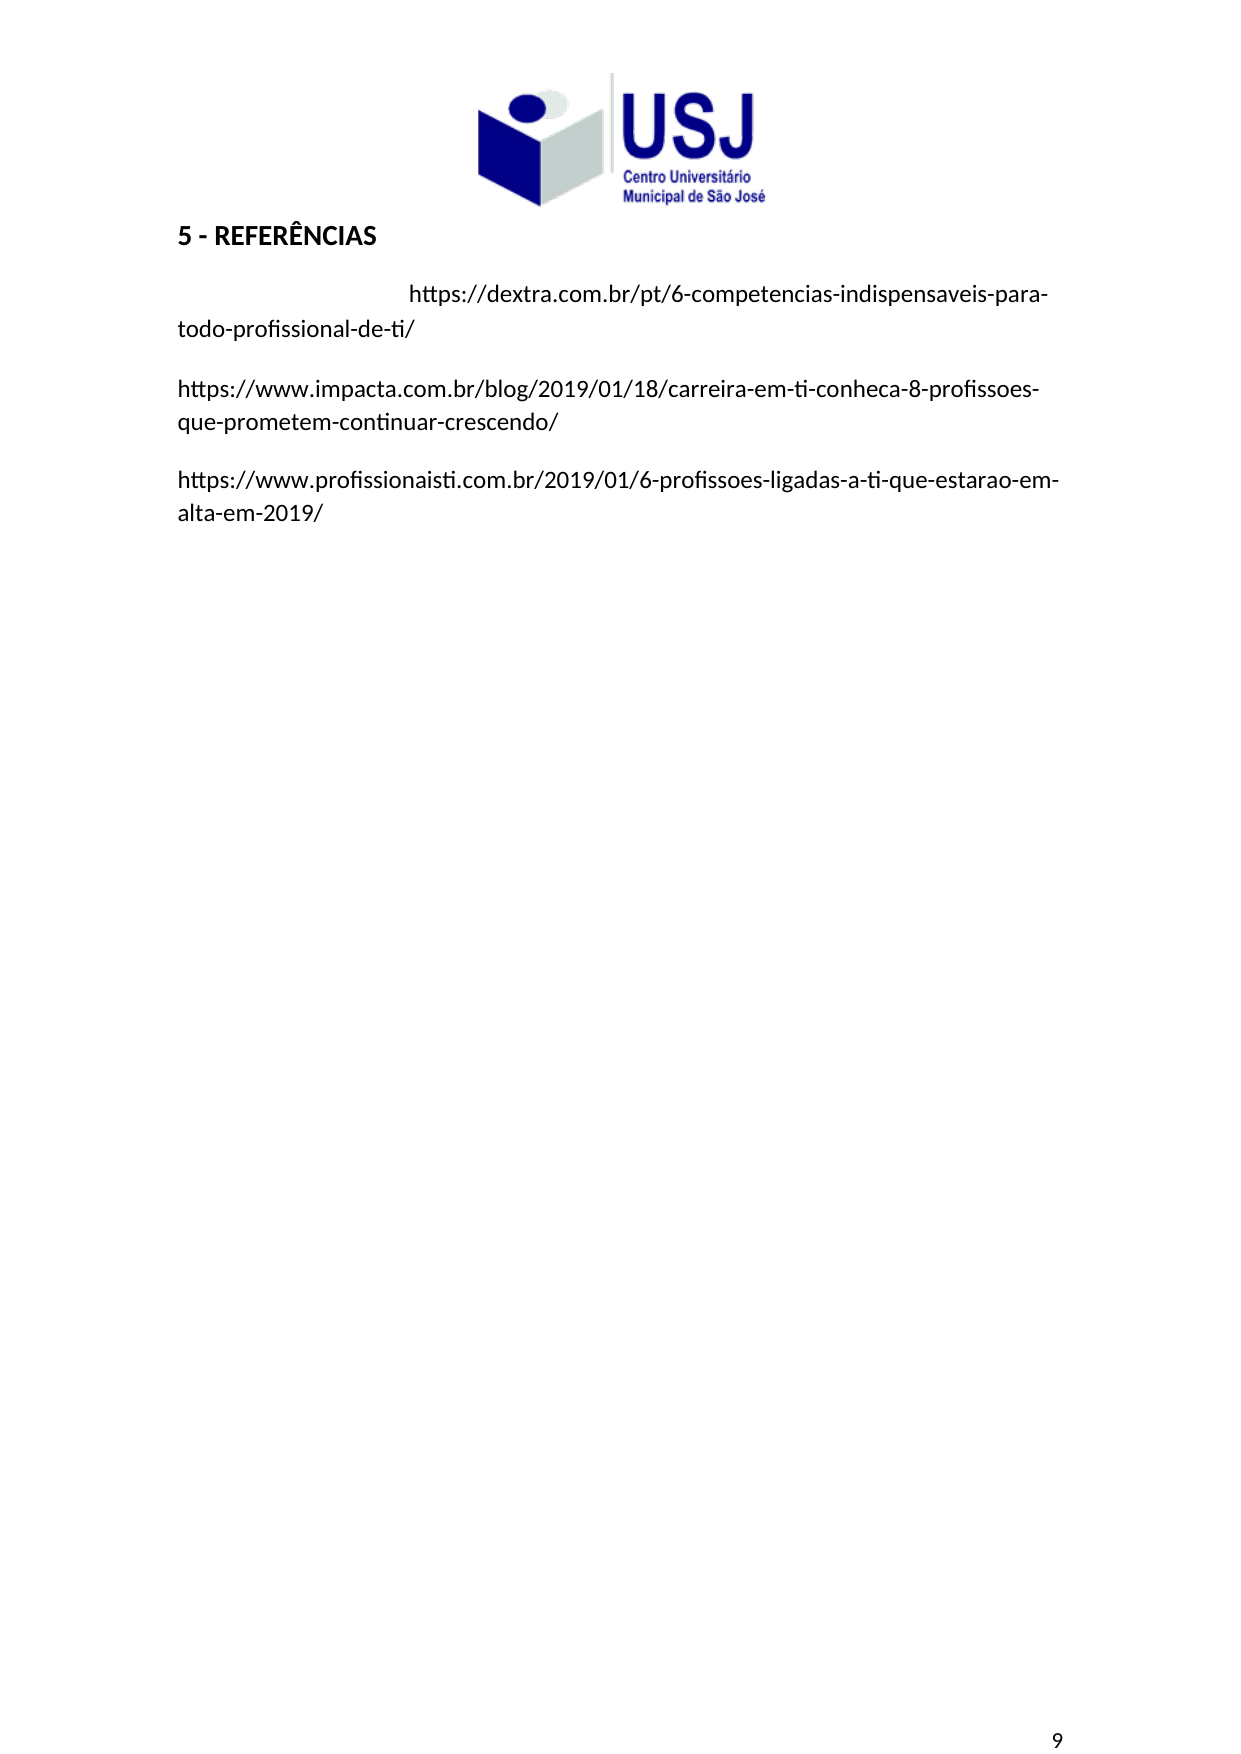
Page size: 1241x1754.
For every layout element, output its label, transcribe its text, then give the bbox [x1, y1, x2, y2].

text https://dextra.com.br/pt/6-competencias-indispensaveis-para-todo-profissional-de-ti/ [177, 278, 1063, 344]
text 5 - REFERÊNCIAS [177, 217, 1063, 252]
text https://www.impacta.com.br/blog/2019/01/18/carreira-em-ti-conheca-8-profissoes-que-prometem-continuar-crescendo/ [177, 373, 1063, 437]
picture [425, 73, 815, 217]
text https://www.profissionaisti.com.br/2019/01/6-profissoes-ligadas-a-ti-que-estarao-em-alta-em-2019/ [177, 464, 1063, 528]
